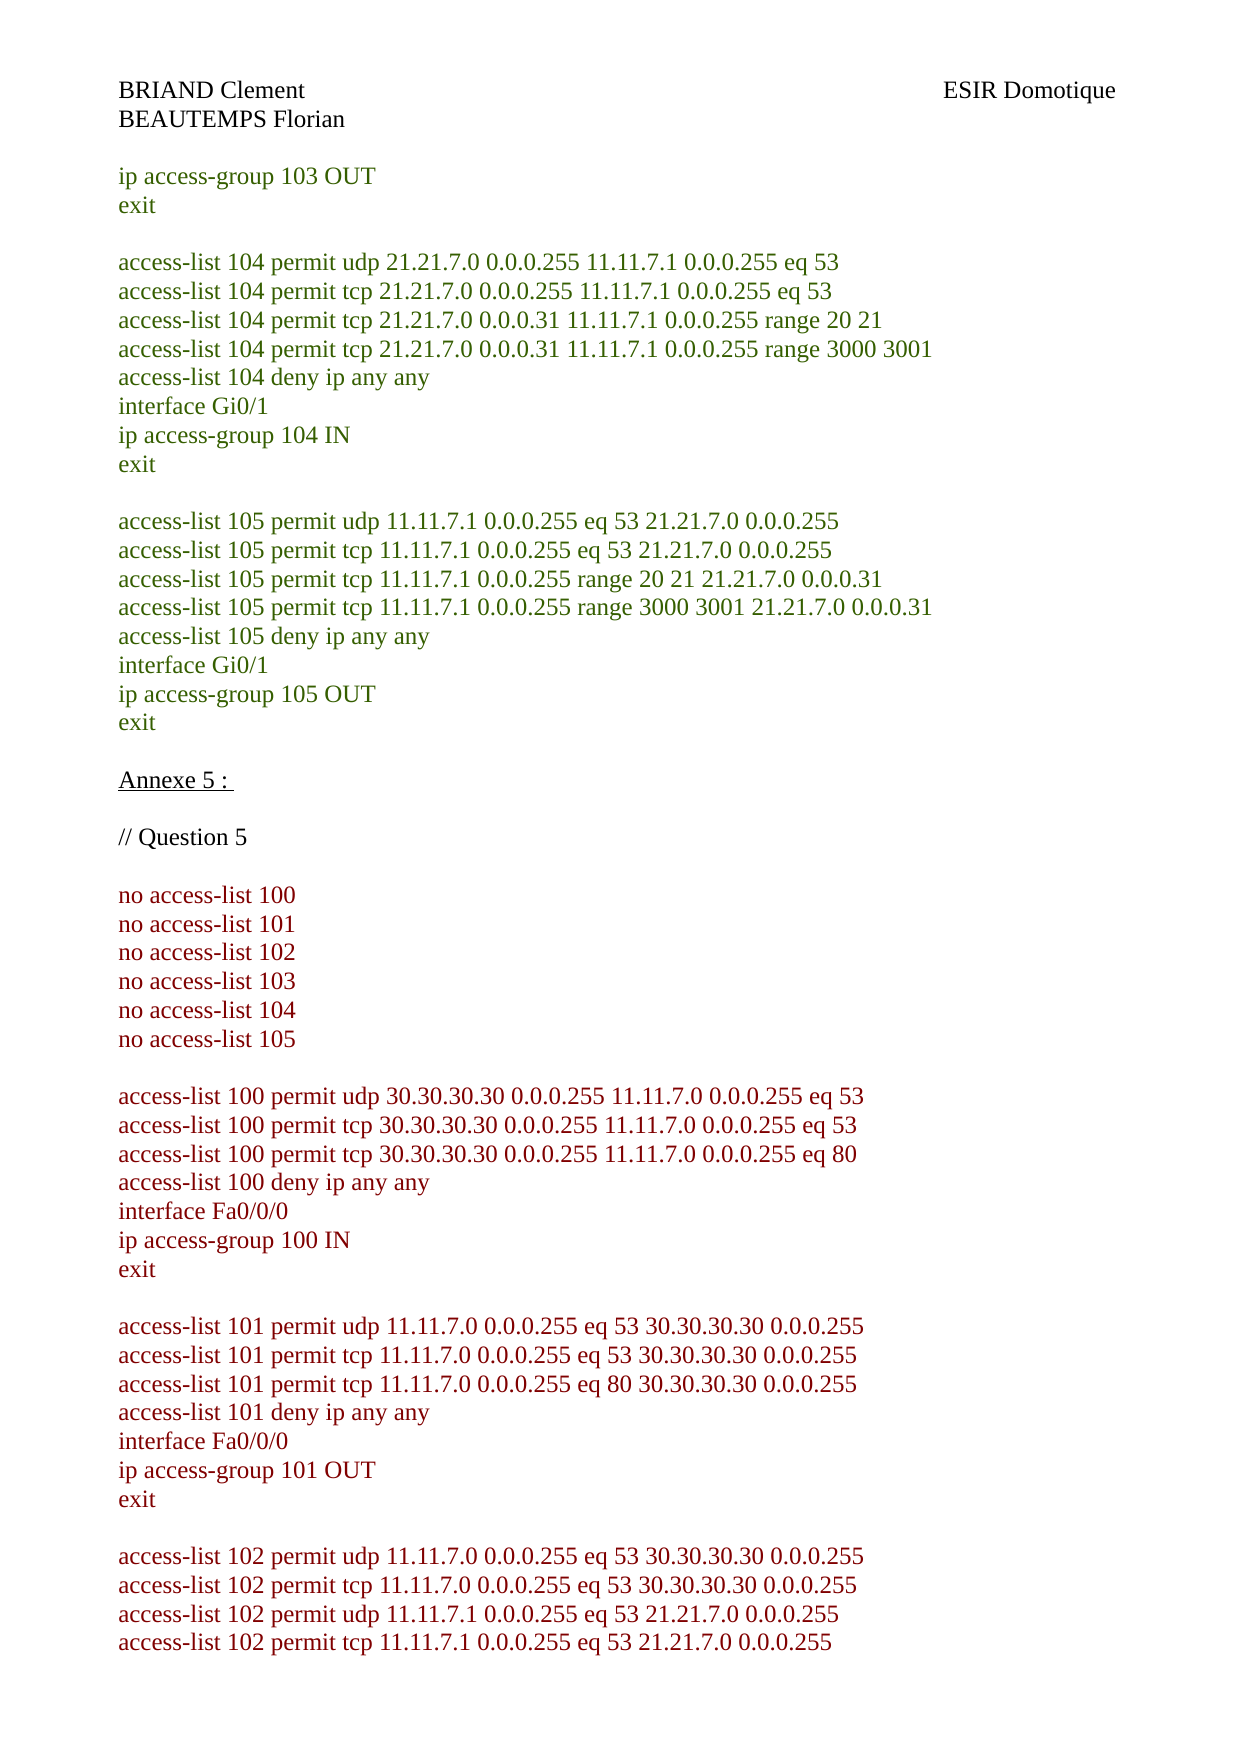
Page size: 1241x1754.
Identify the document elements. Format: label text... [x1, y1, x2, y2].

text exit [118, 1254, 1122, 1282]
text exit [118, 449, 1122, 477]
text no access-list 104 [118, 995, 1122, 1024]
text access-list 105 permit tcp 11.11.7.1 0.0.0.255 eq 53 21.21.7.0 0.0.0.255 [118, 535, 1122, 564]
text access-list 102 permit tcp 11.11.7.1 0.0.0.255 eq 53 21.21.7.0 0.0.0.255 [118, 1627, 1122, 1656]
text interface Gi0/1 [118, 391, 1122, 420]
text access-list 102 permit udp 11.11.7.0 0.0.0.255 eq 53 30.30.30.30 0.0.0.255 [118, 1541, 1122, 1570]
text ip access-group 103 OUT [118, 161, 1122, 190]
text interface Fa0/0/0 [118, 1426, 1122, 1455]
text access-list 100 permit tcp 30.30.30.30 0.0.0.255 11.11.7.0 0.0.0.255 eq 53 [118, 1110, 1122, 1139]
text no access-list 100 [118, 880, 1122, 909]
text access-list 104 permit tcp 21.21.7.0 0.0.0.255 11.11.7.1 0.0.0.255 eq 53 [118, 276, 1122, 305]
text access-list 104 permit tcp 21.21.7.0 0.0.0.31 11.11.7.1 0.0.0.255 range 20 21 [118, 305, 1122, 334]
text access-list 101 permit tcp 11.11.7.0 0.0.0.255 eq 80 30.30.30.30 0.0.0.255 [118, 1369, 1122, 1397]
text access-list 101 permit tcp 11.11.7.0 0.0.0.255 eq 53 30.30.30.30 0.0.0.255 [118, 1340, 1122, 1369]
text no access-list 102 [118, 937, 1122, 966]
text access-list 105 permit tcp 11.11.7.1 0.0.0.255 range 3000 3001 21.21.7.0 0.0.0.31 [118, 592, 1122, 621]
text access-list 105 deny ip any any [118, 621, 1122, 650]
text exit [118, 707, 1122, 736]
text no access-list 101 [118, 909, 1122, 937]
text access-list 102 permit udp 11.11.7.1 0.0.0.255 eq 53 21.21.7.0 0.0.0.255 [118, 1599, 1122, 1627]
text access-list 102 permit tcp 11.11.7.0 0.0.0.255 eq 53 30.30.30.30 0.0.0.255 [118, 1570, 1122, 1599]
text access-list 105 permit udp 11.11.7.1 0.0.0.255 eq 53 21.21.7.0 0.0.0.255 [118, 506, 1122, 535]
text no access-list 103 [118, 966, 1122, 995]
text access-list 104 permit tcp 21.21.7.0 0.0.0.31 11.11.7.1 0.0.0.255 range 3000 3001 [118, 334, 1122, 362]
text ip access-group 104 IN [118, 420, 1122, 449]
text // Question 5 [118, 822, 1122, 851]
text access-list 100 deny ip any any [118, 1167, 1122, 1196]
text access-list 100 permit udp 30.30.30.30 0.0.0.255 11.11.7.0 0.0.0.255 eq 53 [118, 1081, 1122, 1110]
text access-list 104 deny ip any any [118, 362, 1122, 391]
text ip access-group 100 IN [118, 1225, 1122, 1254]
text ip access-group 105 OUT [118, 679, 1122, 707]
text Annexe 5 : [118, 765, 1122, 794]
text interface Fa0/0/0 [118, 1196, 1122, 1225]
text access-list 104 permit udp 21.21.7.0 0.0.0.255 11.11.7.1 0.0.0.255 eq 53 [118, 247, 1122, 276]
text access-list 101 permit udp 11.11.7.0 0.0.0.255 eq 53 30.30.30.30 0.0.0.255 [118, 1311, 1122, 1340]
text access-list 101 deny ip any any [118, 1397, 1122, 1426]
text ip access-group 101 OUT [118, 1455, 1122, 1484]
text exit [118, 1484, 1122, 1512]
text interface Gi0/1 [118, 650, 1122, 679]
text access-list 100 permit tcp 30.30.30.30 0.0.0.255 11.11.7.0 0.0.0.255 eq 80 [118, 1139, 1122, 1167]
text exit [118, 190, 1122, 219]
text access-list 105 permit tcp 11.11.7.1 0.0.0.255 range 20 21 21.21.7.0 0.0.0.31 [118, 564, 1122, 592]
text no access-list 105 [118, 1024, 1122, 1052]
